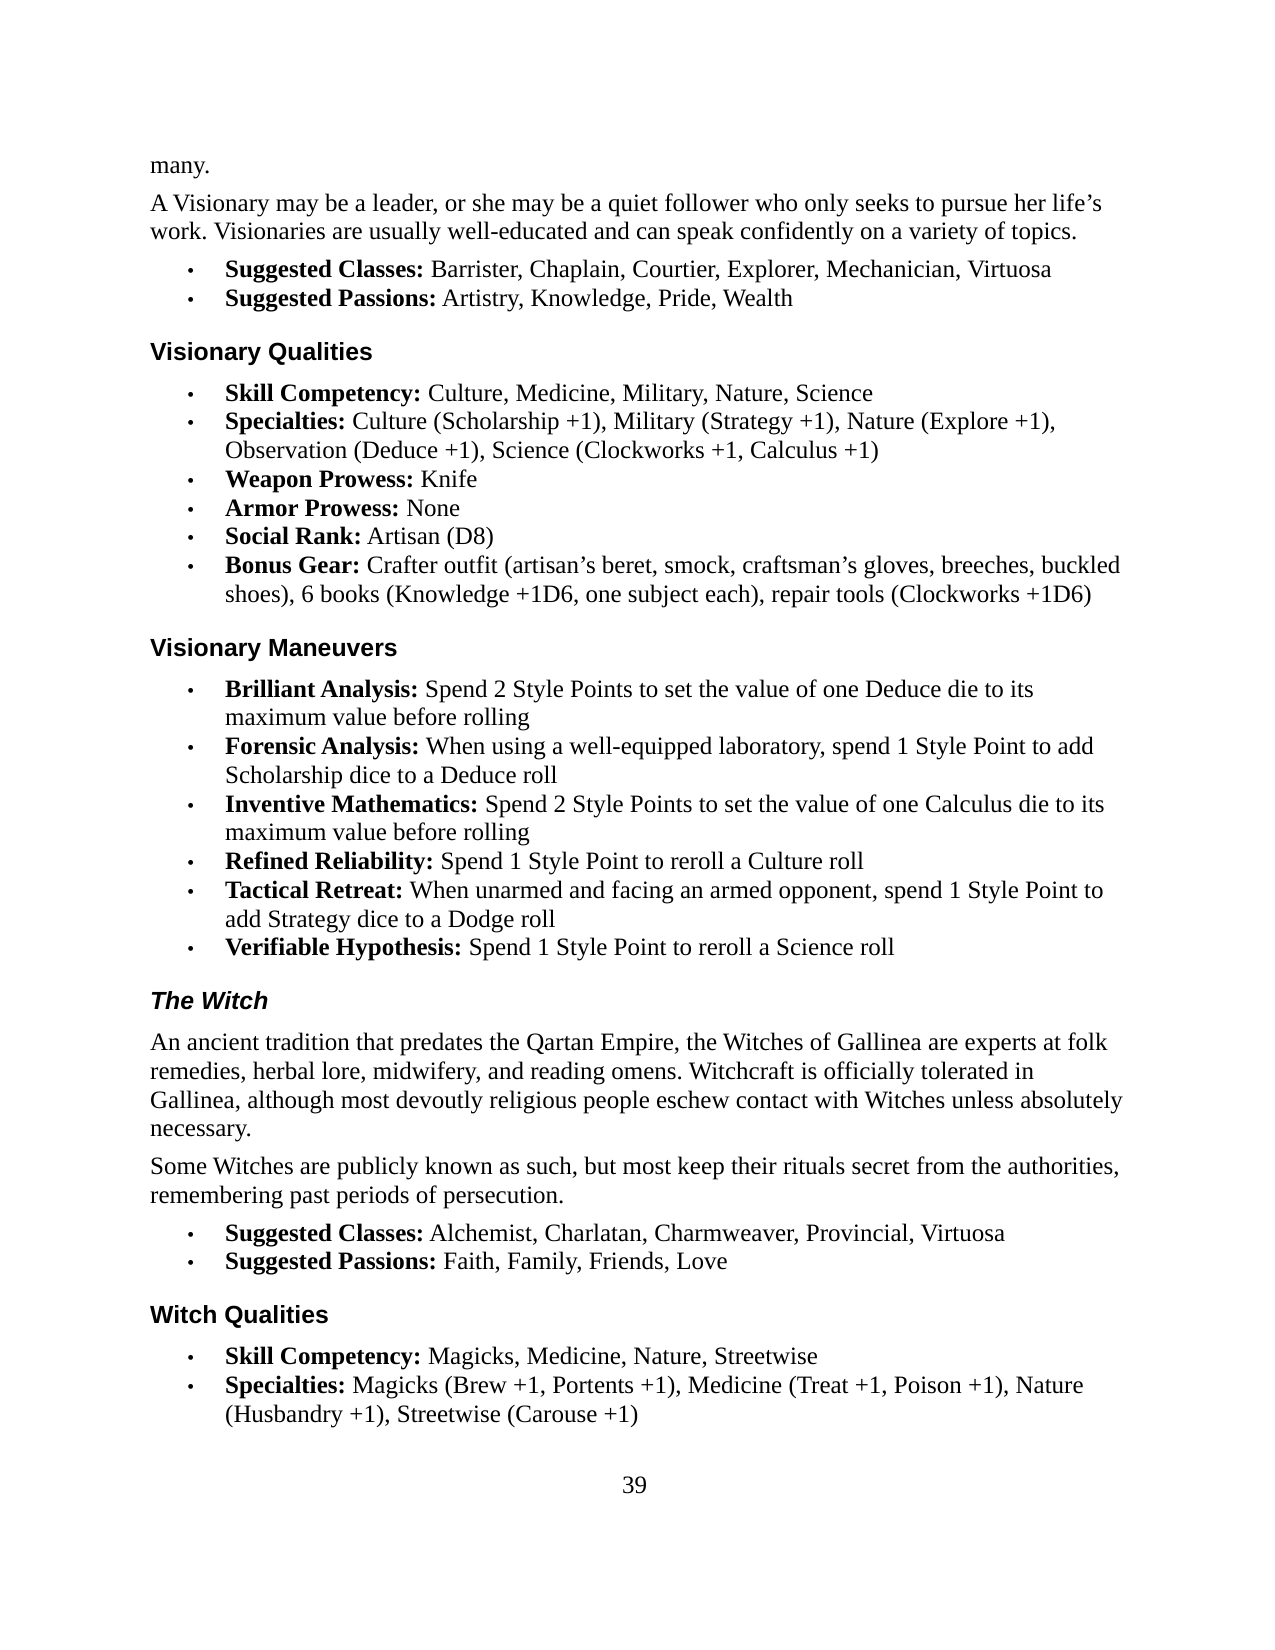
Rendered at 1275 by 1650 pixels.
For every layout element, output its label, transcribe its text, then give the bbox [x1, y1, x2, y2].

list Tactical Retreat: When unarmed and facing an armed opponent, spend 1 Style Point to add Strategy dice to a Dodge roll [187, 875, 1125, 932]
list Inventive Mathematics: Spend 2 Style Points to set the value of one Calculus die to its maximum value before rolling [187, 789, 1125, 846]
list Suggested Passions: Faith, Family, Friends, Love [187, 1246, 1125, 1275]
list Specialties: Magicks (Brew +1, Portents +1), Medicine (Treat +1, Poison +1), Nature (Husbandry +1), Streetwise (Carouse +1) [187, 1370, 1125, 1427]
text Some Witches are publicly known as such, but most keep their rituals secret from the authorities, remembering past periods of persecution. [150, 1151, 1125, 1209]
subtitle The Witch [150, 986, 1125, 1015]
subtitle Witch Qualities [150, 1300, 1125, 1329]
list Social Rank: Artisan (D8) [187, 521, 1125, 550]
list Skill Competency: Magicks, Medicine, Nature, Streetwise [187, 1341, 1125, 1370]
subtitle Visionary Maneuvers [150, 633, 1125, 661]
list Suggested Classes: Barrister, Chaplain, Courtier, Explorer, Mechanician, Virtuosa [187, 254, 1125, 283]
list Armor Prowess: None [187, 493, 1125, 521]
text A Visionary may be a leader, or she may be a quiet follower who only seeks to pursue her life’s work. Visionaries are usually well-educated and can speak confidently on a variety of topics. [150, 188, 1125, 245]
list Bonus Gear: Crafter outfit (artisan’s beret, smock, craftsman’s gloves, breeches, buckled shoes), 6 books (Knowledge +1D6, one subject each), repair tools (Clockworks +1D6) [187, 550, 1125, 608]
text An ancient tradition that predates the Qartan Empire, the Witches of Gallinea are experts at folk remedies, herbal lore, midwifery, and reading omens. Witchcraft is officially tolerated in Gallinea, although most devoutly religious people eschew contact with Witches unless absolutely necessary. [150, 1027, 1125, 1142]
list Suggested Classes: Alchemist, Charlatan, Charmweaver, Provincial, Virtuosa [187, 1218, 1125, 1246]
list Refined Reliability: Spend 1 Style Point to reroll a Culture roll [187, 846, 1125, 875]
list Verifiable Hypothesis: Spend 1 Style Point to reroll a Science roll [187, 932, 1125, 961]
list Forensic Analysis: When using a well-equipped laboratory, spend 1 Style Point to add Scholarship dice to a Deduce roll [187, 731, 1125, 789]
subtitle Visionary Qualities [150, 337, 1125, 365]
list Weapon Prowess: Knife [187, 464, 1125, 493]
list Brilliant Analysis: Spend 2 Style Points to set the value of one Deduce die to its maximum value before rolling [187, 674, 1125, 731]
list Skill Competency: Culture, Medicine, Military, Nature, Science [187, 378, 1125, 406]
list Specialties: Culture (Scholarship +1), Military (Strategy +1), Nature (Explore +1), Observation (Deduce +1), Science (Clockworks +1, Calculus +1) [187, 406, 1125, 464]
text many. [150, 150, 1125, 179]
list Suggested Passions: Artistry, Knowledge, Pride, Wealth [187, 283, 1125, 312]
